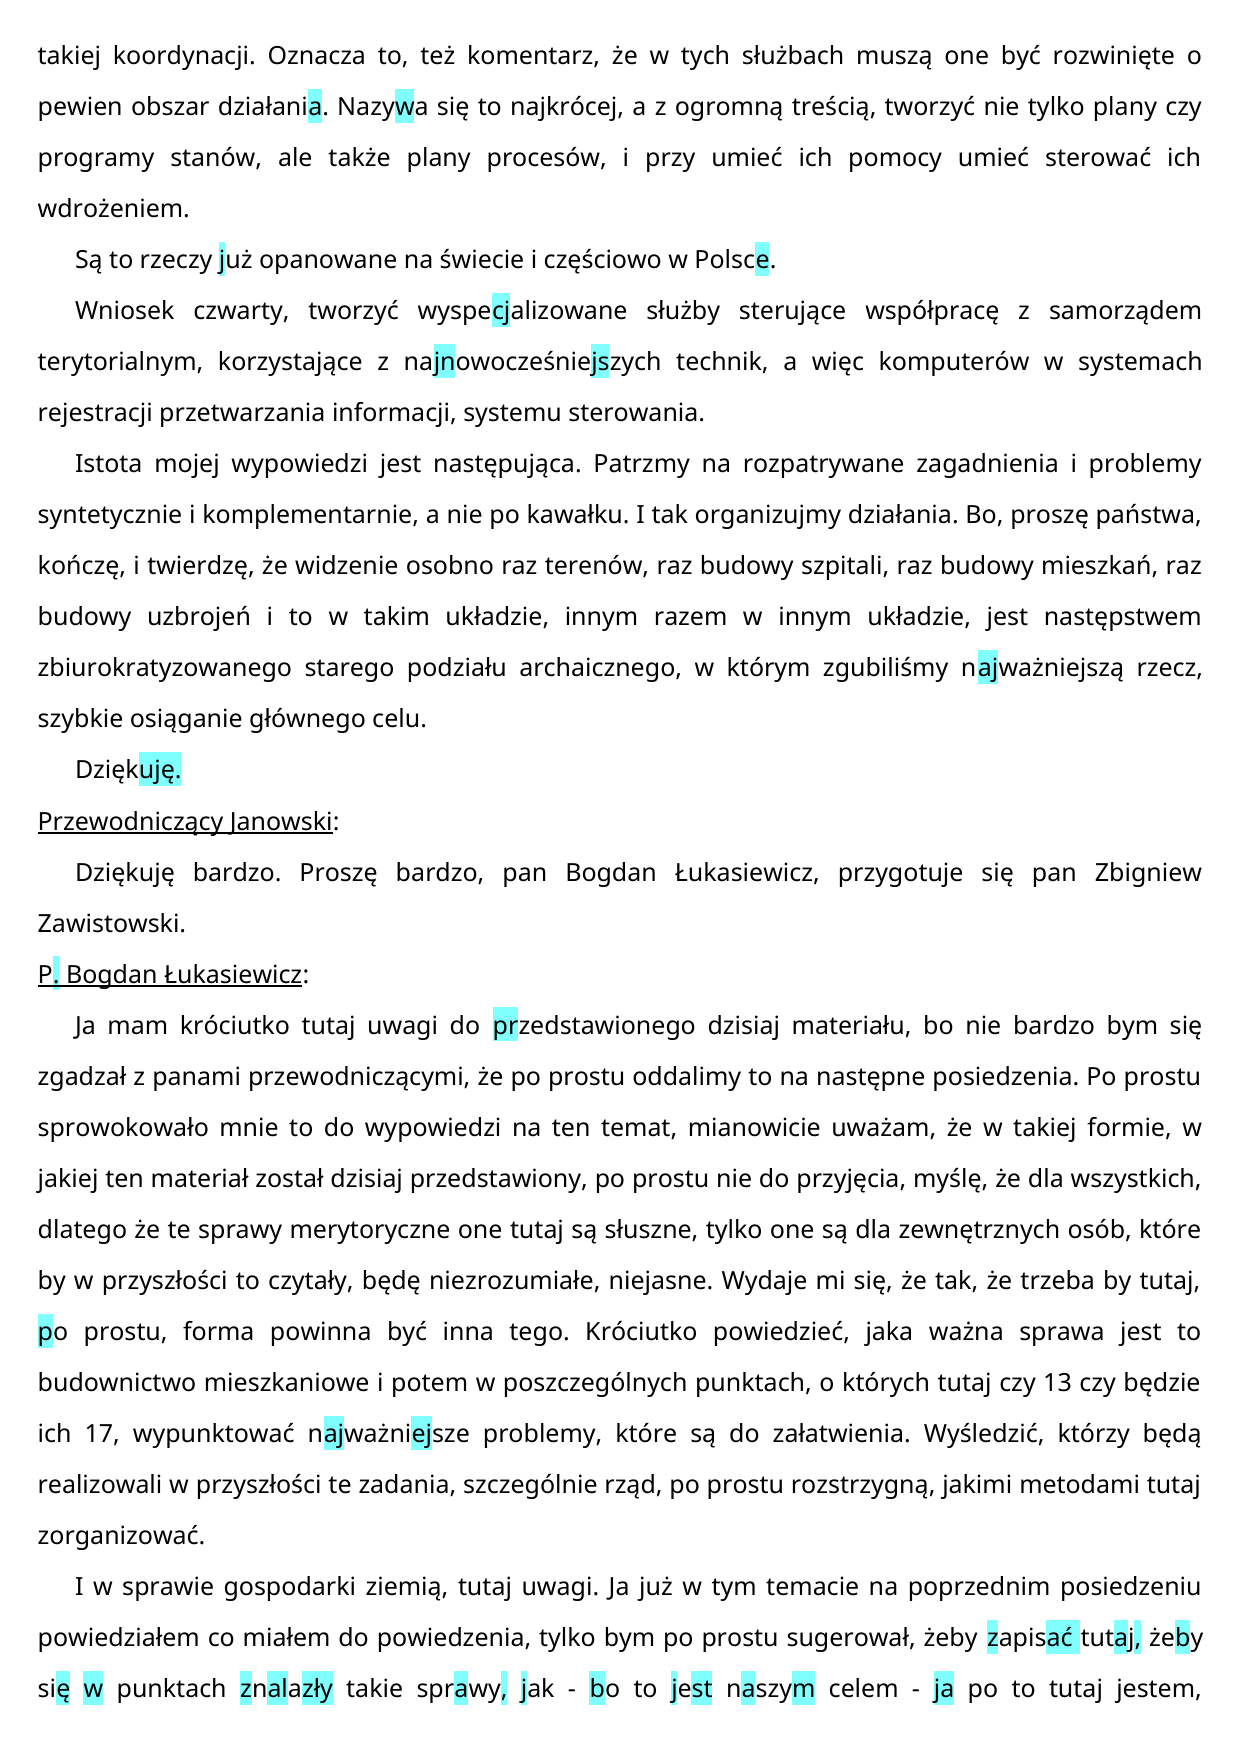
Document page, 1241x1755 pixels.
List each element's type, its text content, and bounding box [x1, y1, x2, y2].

text Ja mam króciutko tutaj uwagi do przedstawionego dzisiaj materiału, bo nie bardzo bym się zgadzał z panami przewodniczącymi, że po prostu oddalimy to na następne posiedzenia. Po prostu sprowokowało mnie to do wypowiedzi na ten temat, mianowicie uważam, że w takiej formie, w jakiej ten materiał został dzisiaj przedstawiony, po prostu nie do przyjęcia, myślę, że dla wszystkich, dlatego że te sprawy merytoryczne one tutaj są słuszne, tylko one są dla zewnętrznych osób, które by w przyszłości to czytały, będę niezrozumiałe, niejasne. Wydaje mi się, że tak, że trzeba by tutaj, po prostu, forma powinna być inna tego. Króciutko powiedzieć, jaka ważna sprawa jest to budownictwo mieszkaniowe i potem w poszczególnych punktach, o których tutaj czy 13 czy będzie ich 17, wypunktować najważniejsze problemy, które są do załatwienia. Wyśledzić, którzy będą realizowali w przyszłości te zadania, szczególnie rząd, po prostu rozstrzygną, jakimi metodami tutaj zorganizować. [37, 1007, 1203, 1552]
text Wniosek czwarty, tworzyć wyspecjalizowane służby sterujące współpracę z samorządem terytorialnym, korzystające z najnowocześniejszych technik, a więc komputerów w systemach rejestracji przetwarzania informacji, systemu sterowania. [37, 293, 1203, 429]
text Dziękuję. [37, 752, 1203, 786]
text Są to rzeczy już opanowane na świecie i częściowo w Polsce. [37, 242, 1203, 276]
text Istota mojej wypowiedzi jest następująca. Patrzmy na rozpatrywane zagadnienia i problemy syntetycznie i komplementarnie, a nie po kawałku. I tak organizujmy działania. Bo, proszę państwa, kończę, i twierdzę, że widzenie osobno raz terenów, raz budowy szpitali, raz budowy mieszkań, raz budowy uzbrojeń i to w takim układzie, innym razem w innym układzie, jest następstwem zbiurokratyzowanego starego podziału archaicznego, w którym zgubiliśmy najważniejszą rzecz, szybkie osiąganie głównego celu. [37, 446, 1203, 735]
text takiej koordynacji. Oznacza to, też komentarz, że w tych służbach muszą one być rozwinięte o pewien obszar działania. Nazywa się to najkrócej, a z ogromną treścią, tworzyć nie tylko plany czy programy stanów, ale także plany procesów, i przy umieć ich pomocy umieć sterować ich wdrożeniem. [37, 37, 1203, 225]
text P. Bogdan Łukasiewicz: [37, 956, 1203, 990]
text Przewodniczący Janowski: [37, 803, 1203, 837]
text I w sprawie gospodarki ziemią, tutaj uwagi. Ja już w tym temacie na poprzednim posiedzeniu powiedziałem co miałem do powiedzenia, tylko bym po prostu sugerował, żeby zapisać tutaj, żeby się w punktach znalazły takie sprawy, jak - bo to jest naszym celem - ja po to tutaj jestem, [37, 1569, 1203, 1705]
text Dziękuję bardzo. Proszę bardzo, pan Bogdan Łukasiewicz, przygotuje się pan Zbigniew Zawistowski. [37, 854, 1203, 939]
